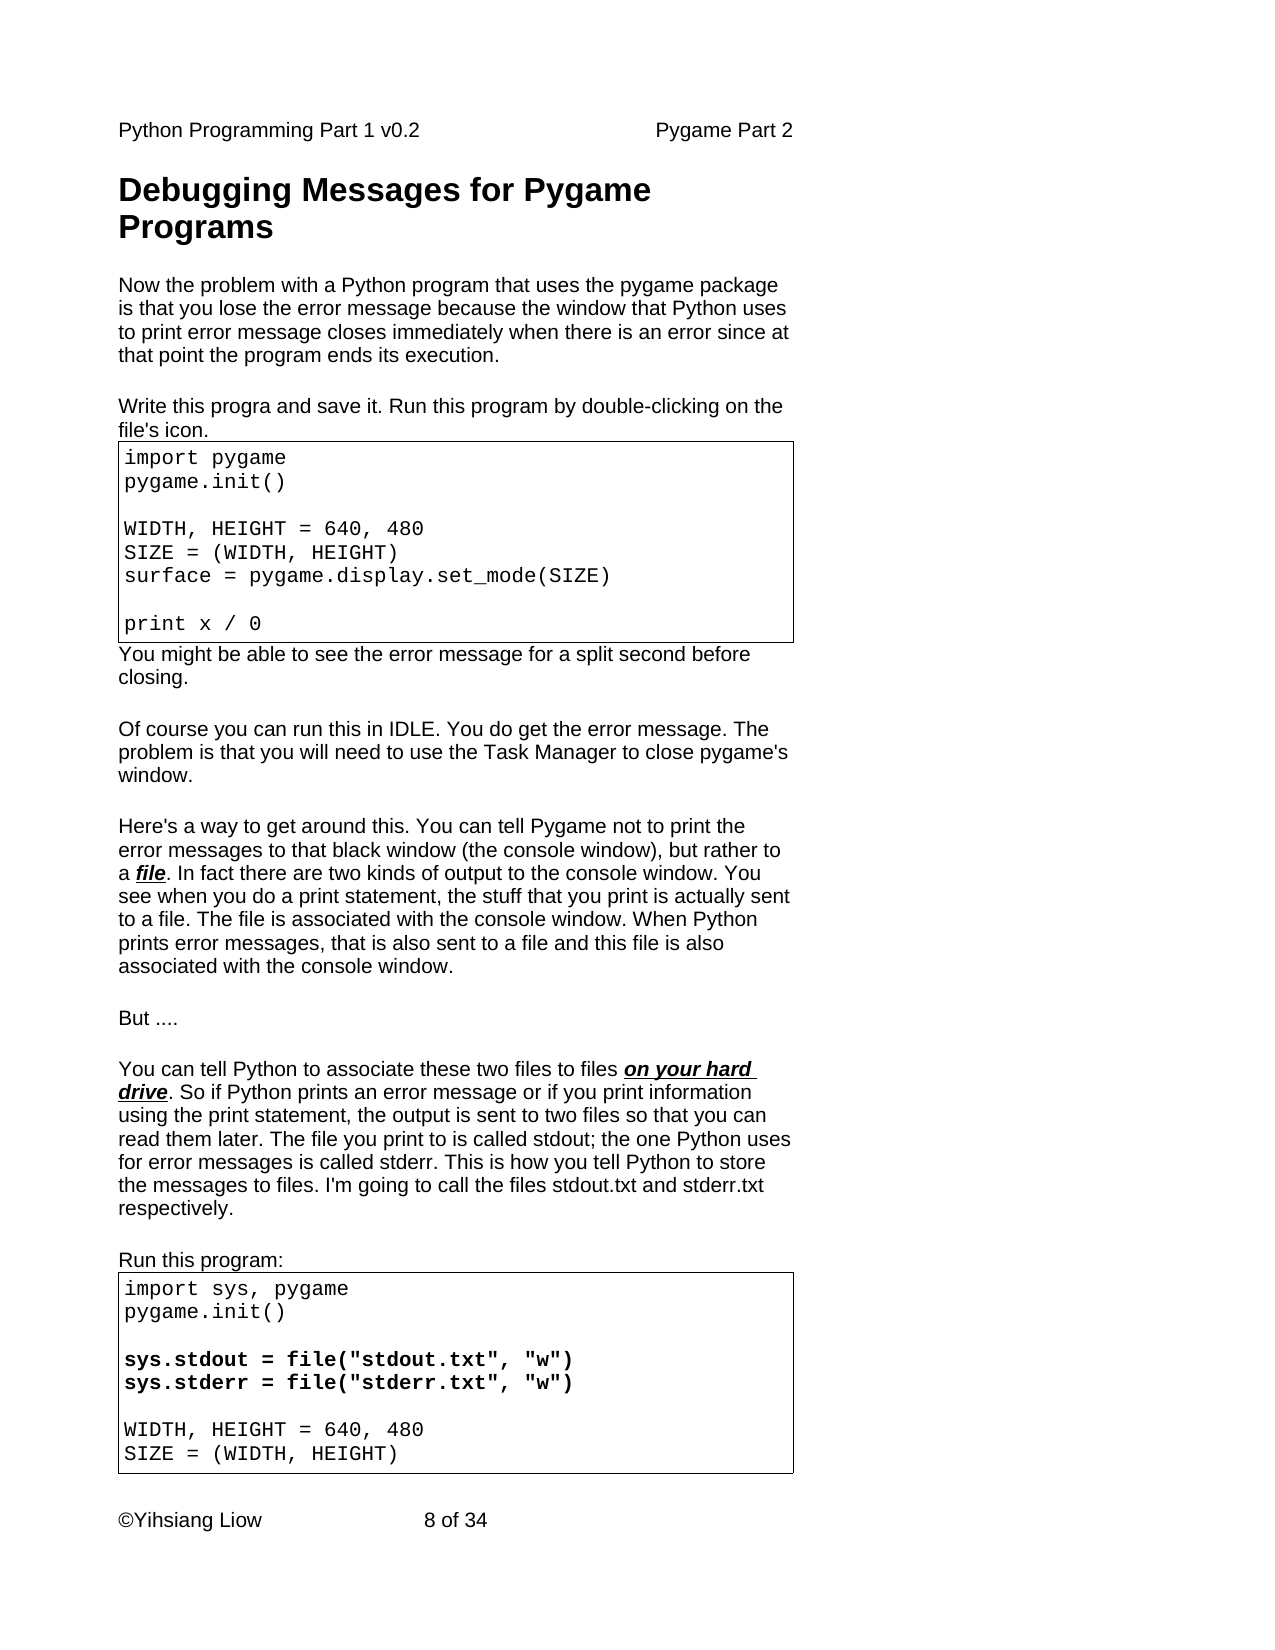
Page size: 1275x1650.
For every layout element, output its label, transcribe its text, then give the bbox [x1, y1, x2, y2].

text Debugging Messages for Pygame Programs [118, 171, 793, 245]
text But .... [118, 1006, 793, 1029]
table_header import sys, pygame pygame.init() sys.stdout = file("stdout.txt", "w") sys.stderr = file("stderr.txt", "w") WIDTH, HEIGHT = 640, 480 SIZE = (WIDTH, HEIGHT) [119, 1273, 793, 1472]
text You might be able to see the error message for a split second before closing. [118, 643, 793, 689]
text Now the problem with a Python program that uses the pygame package is that you lose the error message because the window that Python uses to print error message closes immediately when there is an error since at that point the program ends its execution. [118, 274, 793, 367]
text You can tell Python to associate these two files to files on your hard drive. So if Python prints an error message or if you print information using the print statement, the output is sent to two files so that you can read them later. The file you print to is called stdout; the one Python uses for error messages is called stderr. This is how you tell Python to store the messages to files. I'm going to call the files stdout.txt and stderr.txt respectively. [118, 1058, 793, 1220]
text Write this progra and save it. Run this program by double-clicking on the file's icon. [118, 395, 793, 441]
text Here's a way to get around this. You can tell Pygame not to print the error messages to that black window (the console window), but rather to a file. In fact there are two kinds of output to the console window. You see when you do a print statement, the stuff that you print is actually sent to a file. The file is associated with the console window. When Python prints error messages, that is also sent to a file and this file is also associated with the console window. [118, 815, 793, 978]
table_header import pygame pygame.init() WIDTH, HEIGHT = 640, 480 SIZE = (WIDTH, HEIGHT) surface = pygame.display.set_mode(SIZE) print x / 0 [119, 442, 793, 642]
text Of course you can run this in IDLE. You do get the error message. The problem is that you will need to use the Task Manager to close pygame's window. [118, 717, 793, 787]
text Run this program: [118, 1248, 793, 1272]
